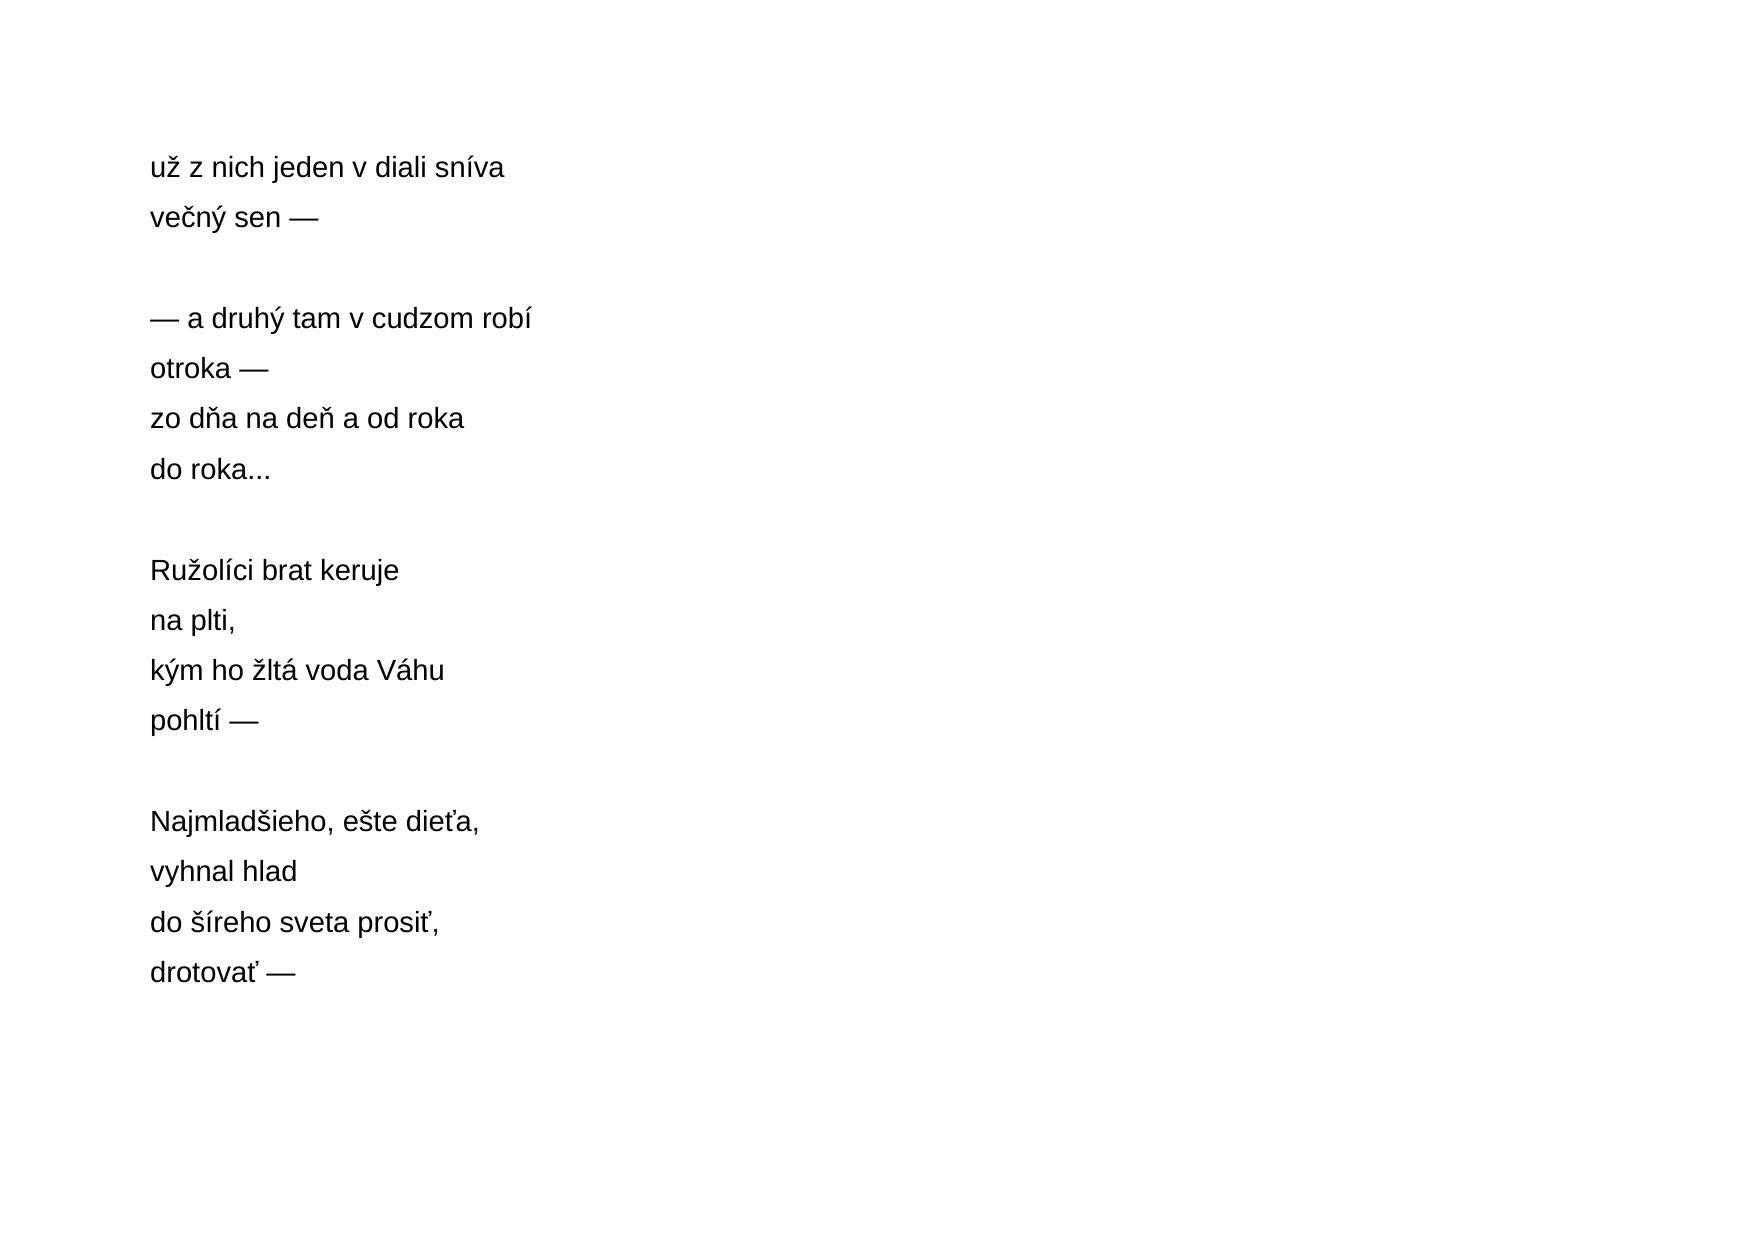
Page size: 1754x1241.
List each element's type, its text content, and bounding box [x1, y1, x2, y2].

text pohltí — [150, 703, 1243, 737]
text kým ho žltá voda Váhu [150, 653, 1243, 687]
text otroka — [150, 351, 1243, 385]
text drotovať — [150, 955, 1243, 988]
text už z nich jeden v diali sníva [150, 150, 1243, 183]
text — a druhý tam v cudzom robí [150, 301, 1243, 334]
text Ružolíci brat keruje [150, 552, 1243, 586]
text zo dňa na deň a od roka [150, 402, 1243, 435]
text Najmladšieho, ešte dieťa, [150, 804, 1243, 838]
text na plti, [150, 603, 1243, 636]
text do roka... [150, 452, 1243, 485]
text vyhnal hlad [150, 854, 1243, 888]
text večný sen — [150, 200, 1243, 234]
text do šíreho sveta prosiť, [150, 905, 1243, 938]
